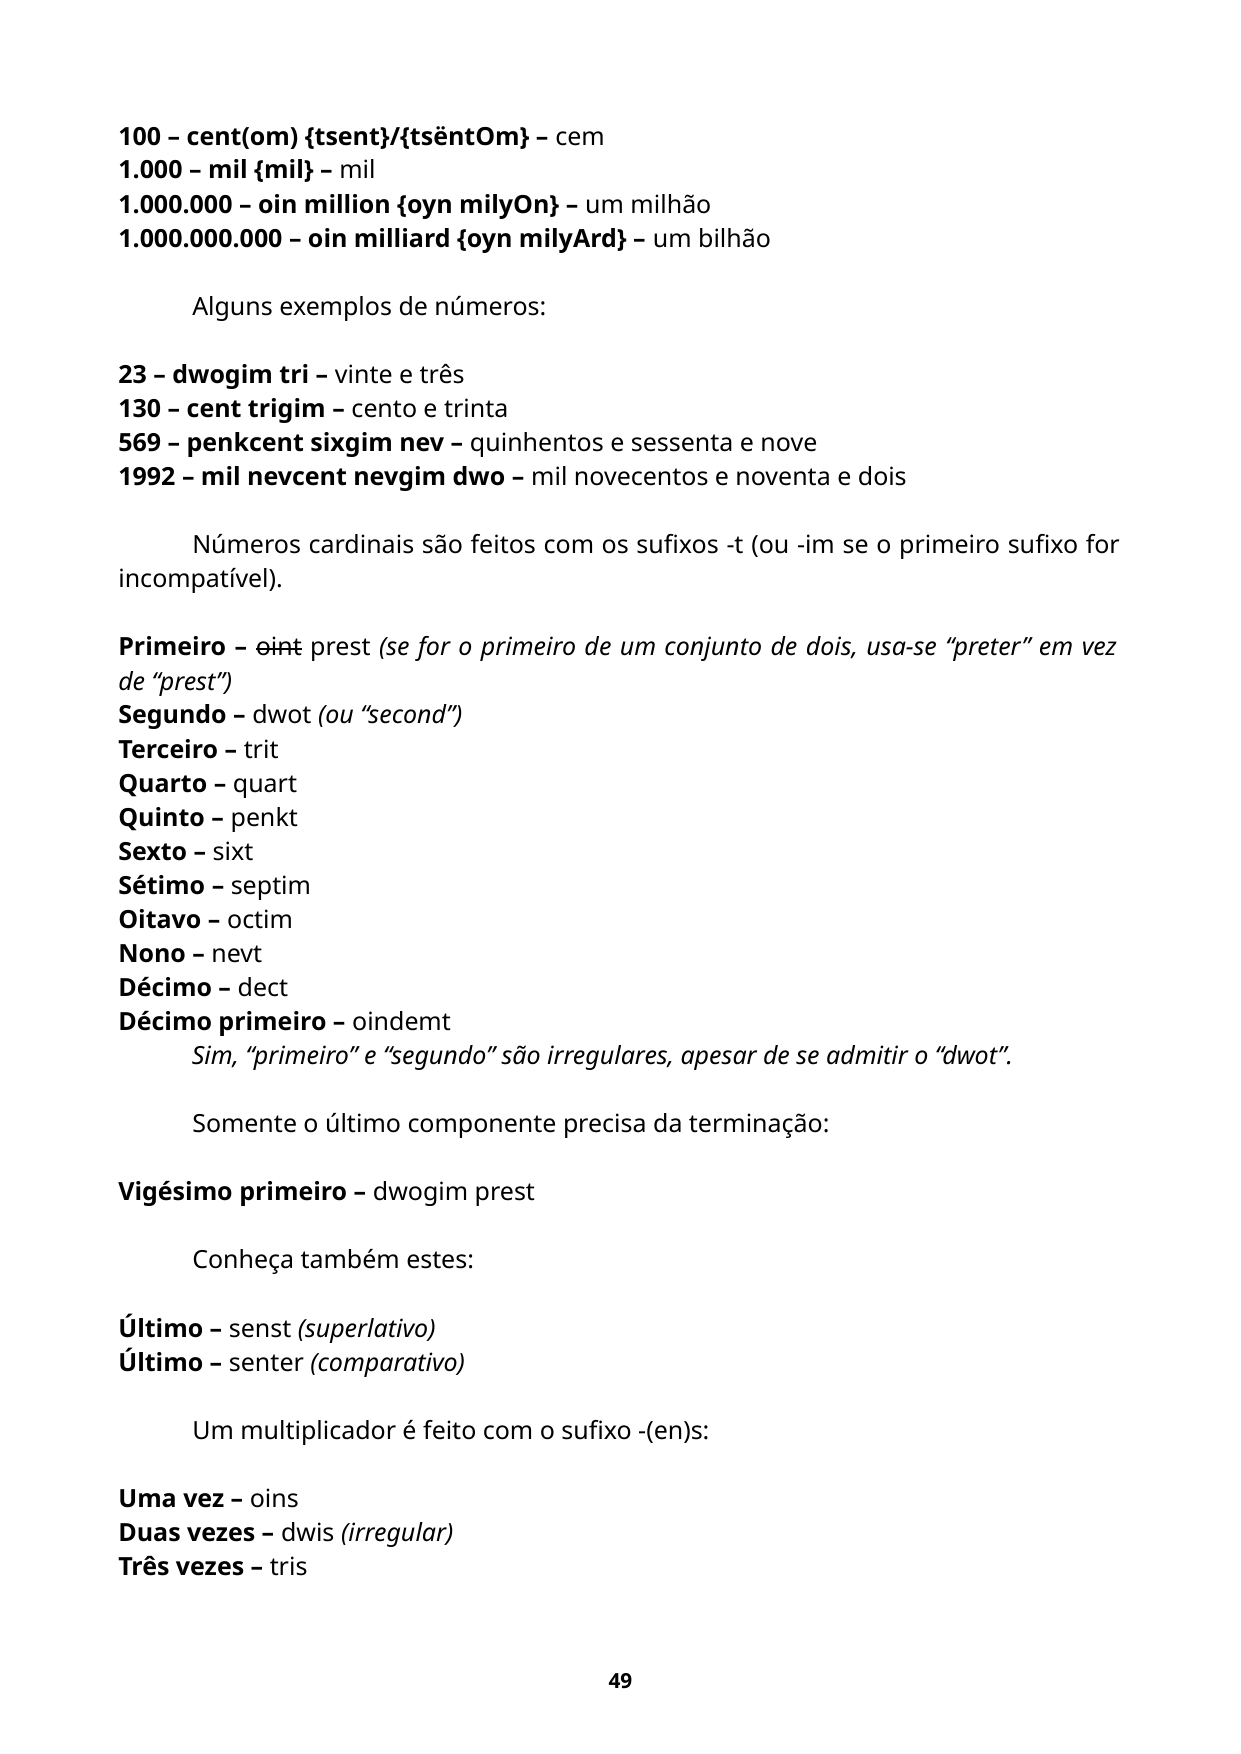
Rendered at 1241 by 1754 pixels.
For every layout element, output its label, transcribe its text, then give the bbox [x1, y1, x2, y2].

text Uma vez – oins [118, 1481, 1122, 1515]
text Alguns exemplos de números: [118, 288, 1122, 322]
text Um multiplicador é feito com o sufixo -(en)s: [118, 1412, 1122, 1447]
text Primeiro – oint prest (se for o primeiro de um conjunto de dois, usa-se “preter” em vez de “prest”) [118, 629, 1122, 697]
text 569 – penkcent sixgim nev – quinhentos e sessenta e nove [118, 425, 1122, 459]
text Vigésimo primeiro – dwogim prest [118, 1174, 1122, 1208]
text Três vezes – tris [118, 1549, 1122, 1583]
text 1.000 – mil {mil} – mil [118, 152, 1122, 186]
text Último – senst (superlativo) [118, 1310, 1122, 1344]
text Último – senter (comparativo) [118, 1344, 1122, 1378]
text 1.000.000.000 – oin milliard {oyn milyArd} – um bilhão [118, 220, 1122, 254]
text 130 – cent trigim – cento e trinta [118, 391, 1122, 425]
text 100 – cent(om) {tsent}/{tsëntOm} – cem [118, 118, 1122, 152]
text Décimo primeiro – oindemt [118, 1004, 1122, 1038]
text Terceiro – trit [118, 731, 1122, 765]
text Números cardinais são feitos com os sufixos -t (ou -im se o primeiro sufixo for incompatível). [118, 527, 1122, 595]
text Sétimo – septim [118, 867, 1122, 902]
text Oitavo – octim [118, 902, 1122, 936]
text Sim, “primeiro” e “segundo” são irregulares, apesar de se admitir o “dwot”. [192, 1038, 1122, 1072]
text Conheça também estes: [118, 1242, 1122, 1276]
text Décimo – dect [118, 970, 1122, 1004]
text Quarto – quart [118, 765, 1122, 799]
text 1992 – mil nevcent nevgim dwo – mil novecentos e noventa e dois [118, 459, 1122, 493]
text Segundo – dwot (ou “second”) [118, 697, 1122, 731]
text Quinto – penkt [118, 799, 1122, 833]
text 23 – dwogim tri – vinte e três [118, 357, 1122, 391]
text Nono – nevt [118, 936, 1122, 970]
text Somente o último componente precisa da terminação: [118, 1106, 1122, 1140]
text Sexto – sixt [118, 833, 1122, 867]
text Duas vezes – dwis (irregular) [118, 1515, 1122, 1549]
text 1.000.000 – oin million {oyn milyOn} – um milhão [118, 186, 1122, 220]
